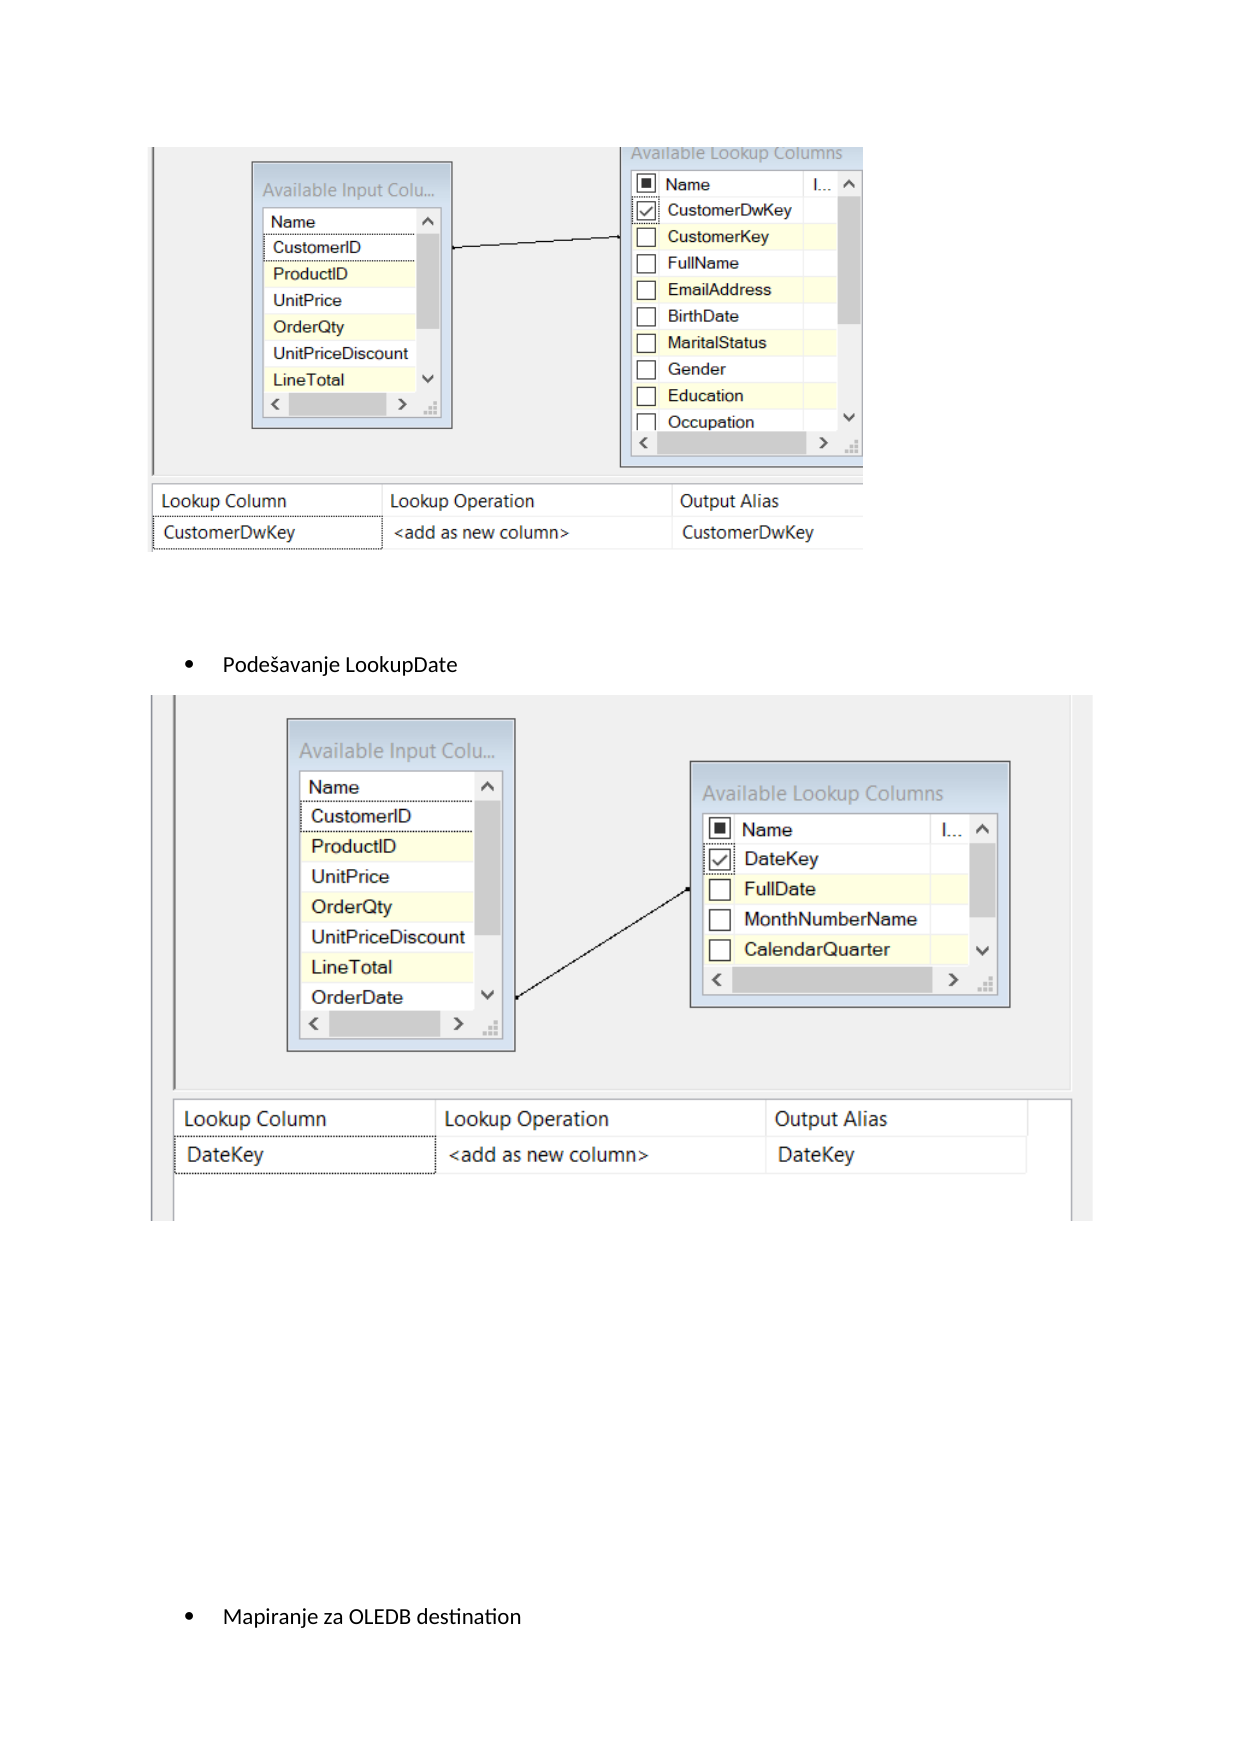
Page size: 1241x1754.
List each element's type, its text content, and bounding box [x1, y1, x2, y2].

list Podešavanje LookupDate [185, 650, 1093, 678]
list Mapiranje za OLEDB destination [185, 1602, 1093, 1630]
